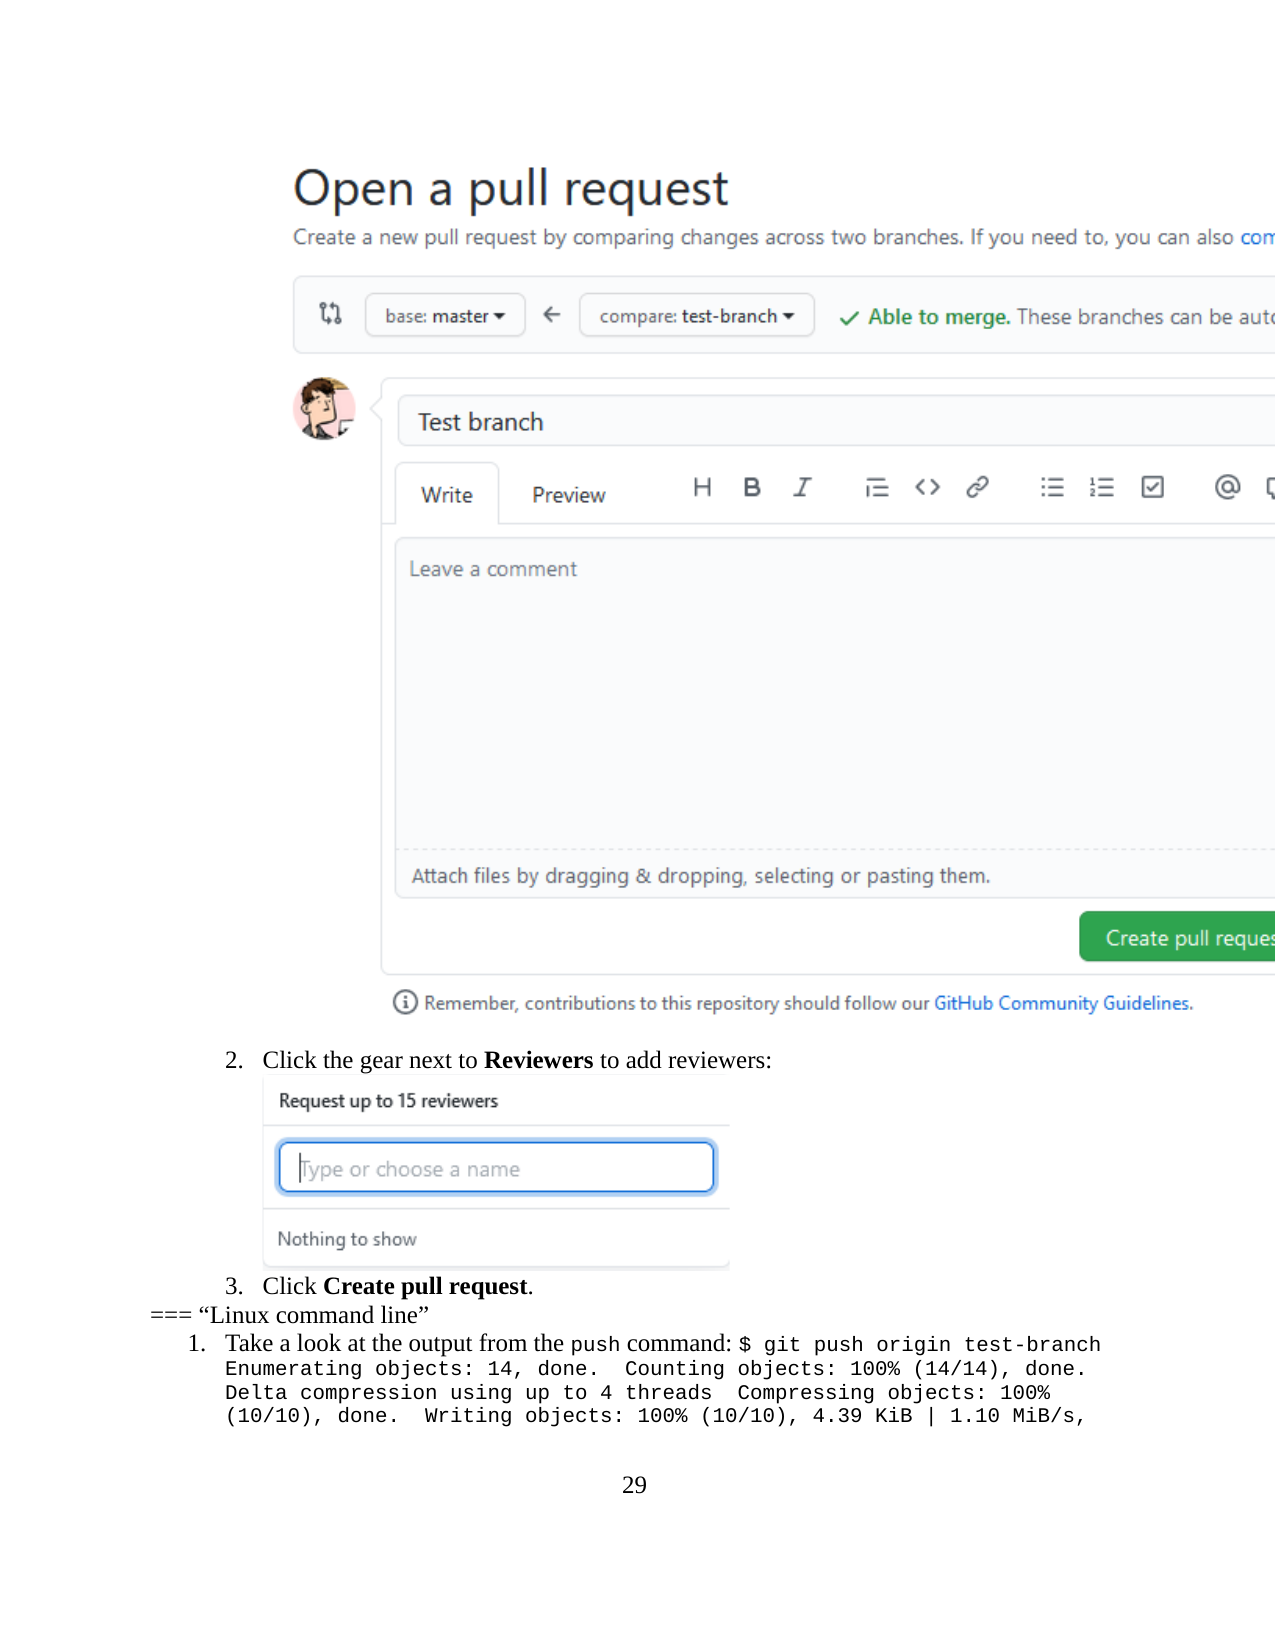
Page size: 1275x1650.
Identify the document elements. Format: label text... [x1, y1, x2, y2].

text === “Linux command line” [150, 1300, 1125, 1328]
picture [262, 150, 1275, 1046]
picture [262, 1074, 730, 1271]
list [225, 150, 262, 1045]
list Click Create pull request. [225, 1271, 1125, 1300]
list Take a look at the output from the push command: $ git push origin test-branch Enumerating objects: 14, done. Counting objects: 100% (14/14), done. Delta compression using up to 4 threads Compressing objects: 100% (10/10), done. Writing objects: 100% (10/10), 4.39 KiB | 1.10 MiB/s, [187, 1328, 1125, 1429]
list Click the gear next to Reviewers to add reviewers: [225, 1045, 1125, 1271]
